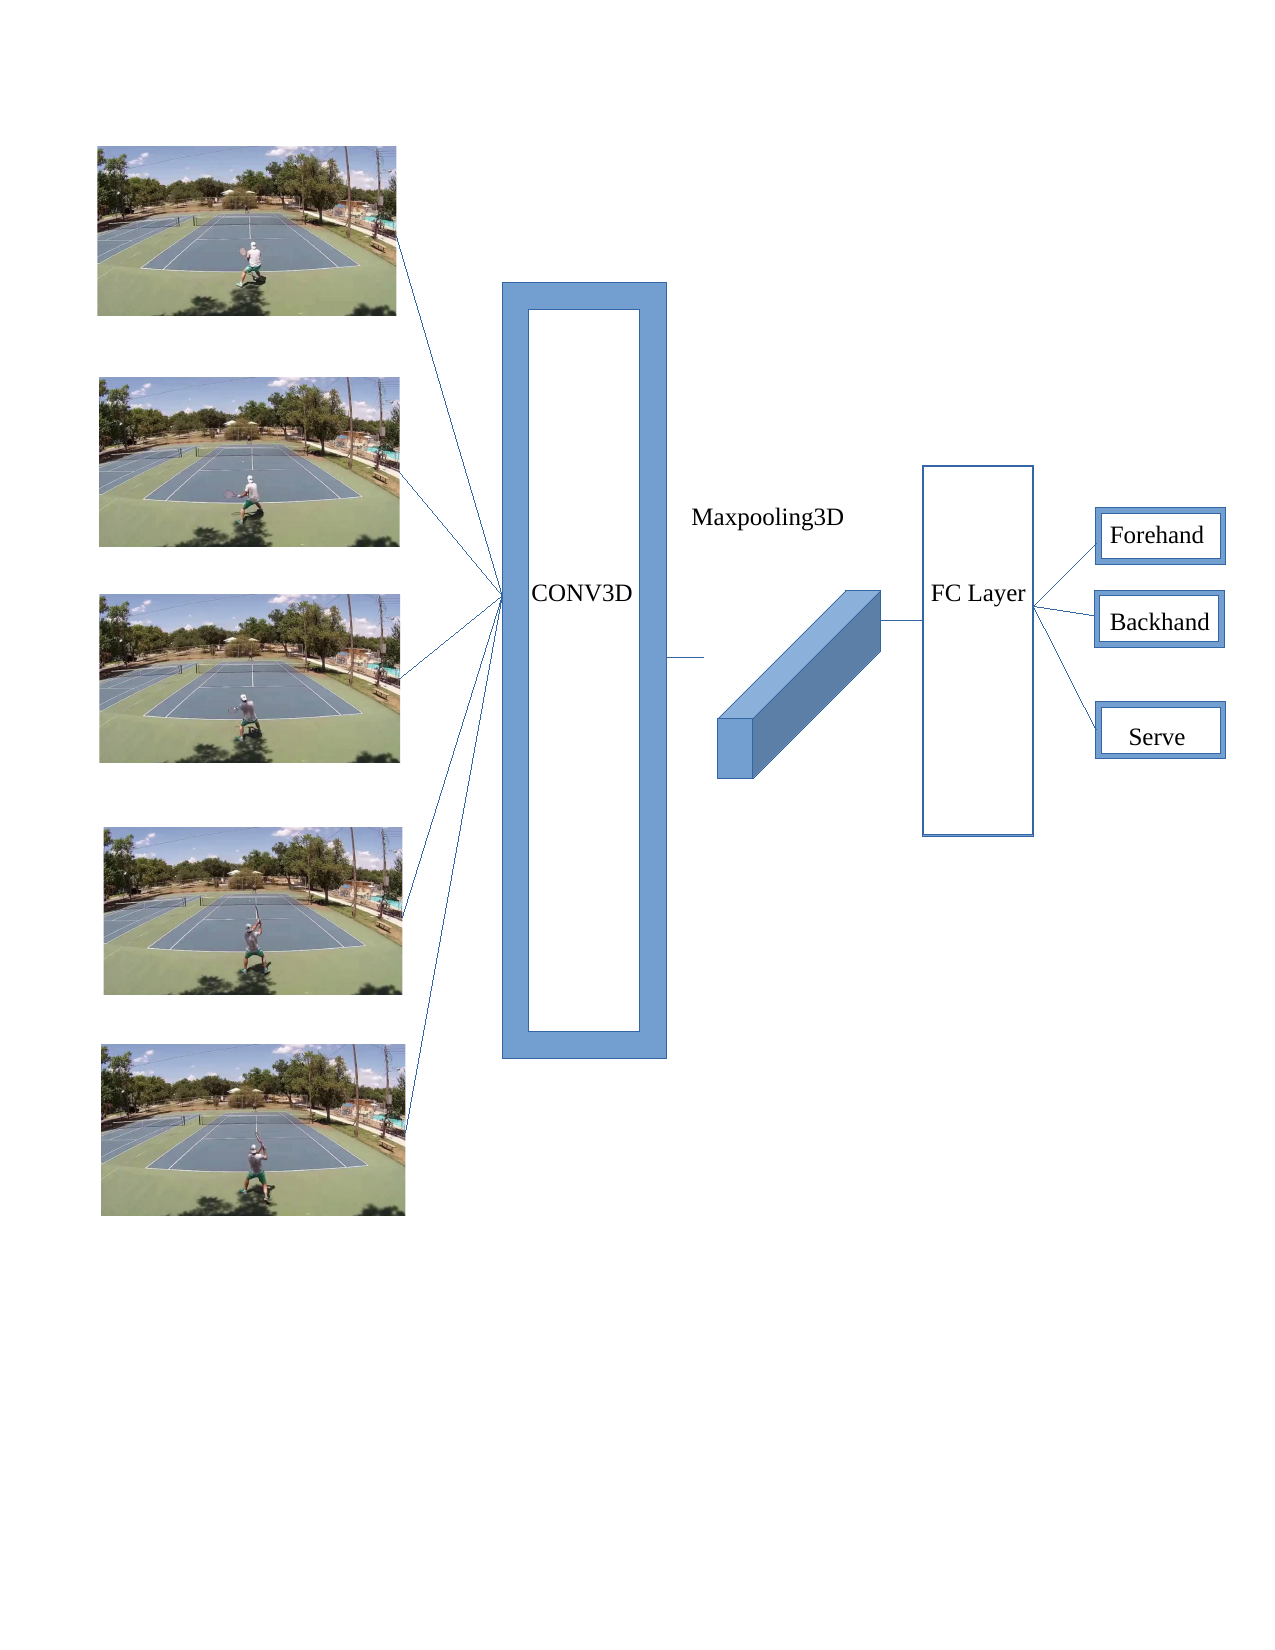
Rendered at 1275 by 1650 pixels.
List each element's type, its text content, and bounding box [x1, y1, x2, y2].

text [1034, 521, 1095, 549]
text [118, 578, 502, 607]
text [924, 521, 1032, 549]
text [529, 521, 639, 549]
text FC Layer [924, 578, 1032, 607]
picture [103, 827, 403, 995]
text CONV3D [529, 578, 639, 607]
text [667, 578, 922, 607]
text [1034, 578, 1269, 607]
picture [97, 146, 397, 316]
text [869, 621, 922, 664]
text Backhand [1034, 607, 1269, 664]
text [118, 521, 502, 549]
text [400, 722, 502, 751]
text [1226, 722, 1269, 751]
text [924, 722, 1032, 751]
text [529, 607, 639, 664]
picture [101, 1044, 406, 1216]
text [881, 607, 922, 620]
text Serve [1102, 722, 1220, 751]
text [667, 607, 828, 664]
text [529, 722, 639, 751]
text [667, 722, 717, 751]
text [400, 607, 502, 664]
picture [99, 594, 400, 763]
text [667, 521, 922, 549]
text [782, 722, 922, 751]
text [1034, 722, 1095, 751]
text [924, 607, 1032, 664]
text Forehand [1102, 521, 1220, 549]
text [1226, 521, 1260, 549]
picture [99, 377, 400, 547]
